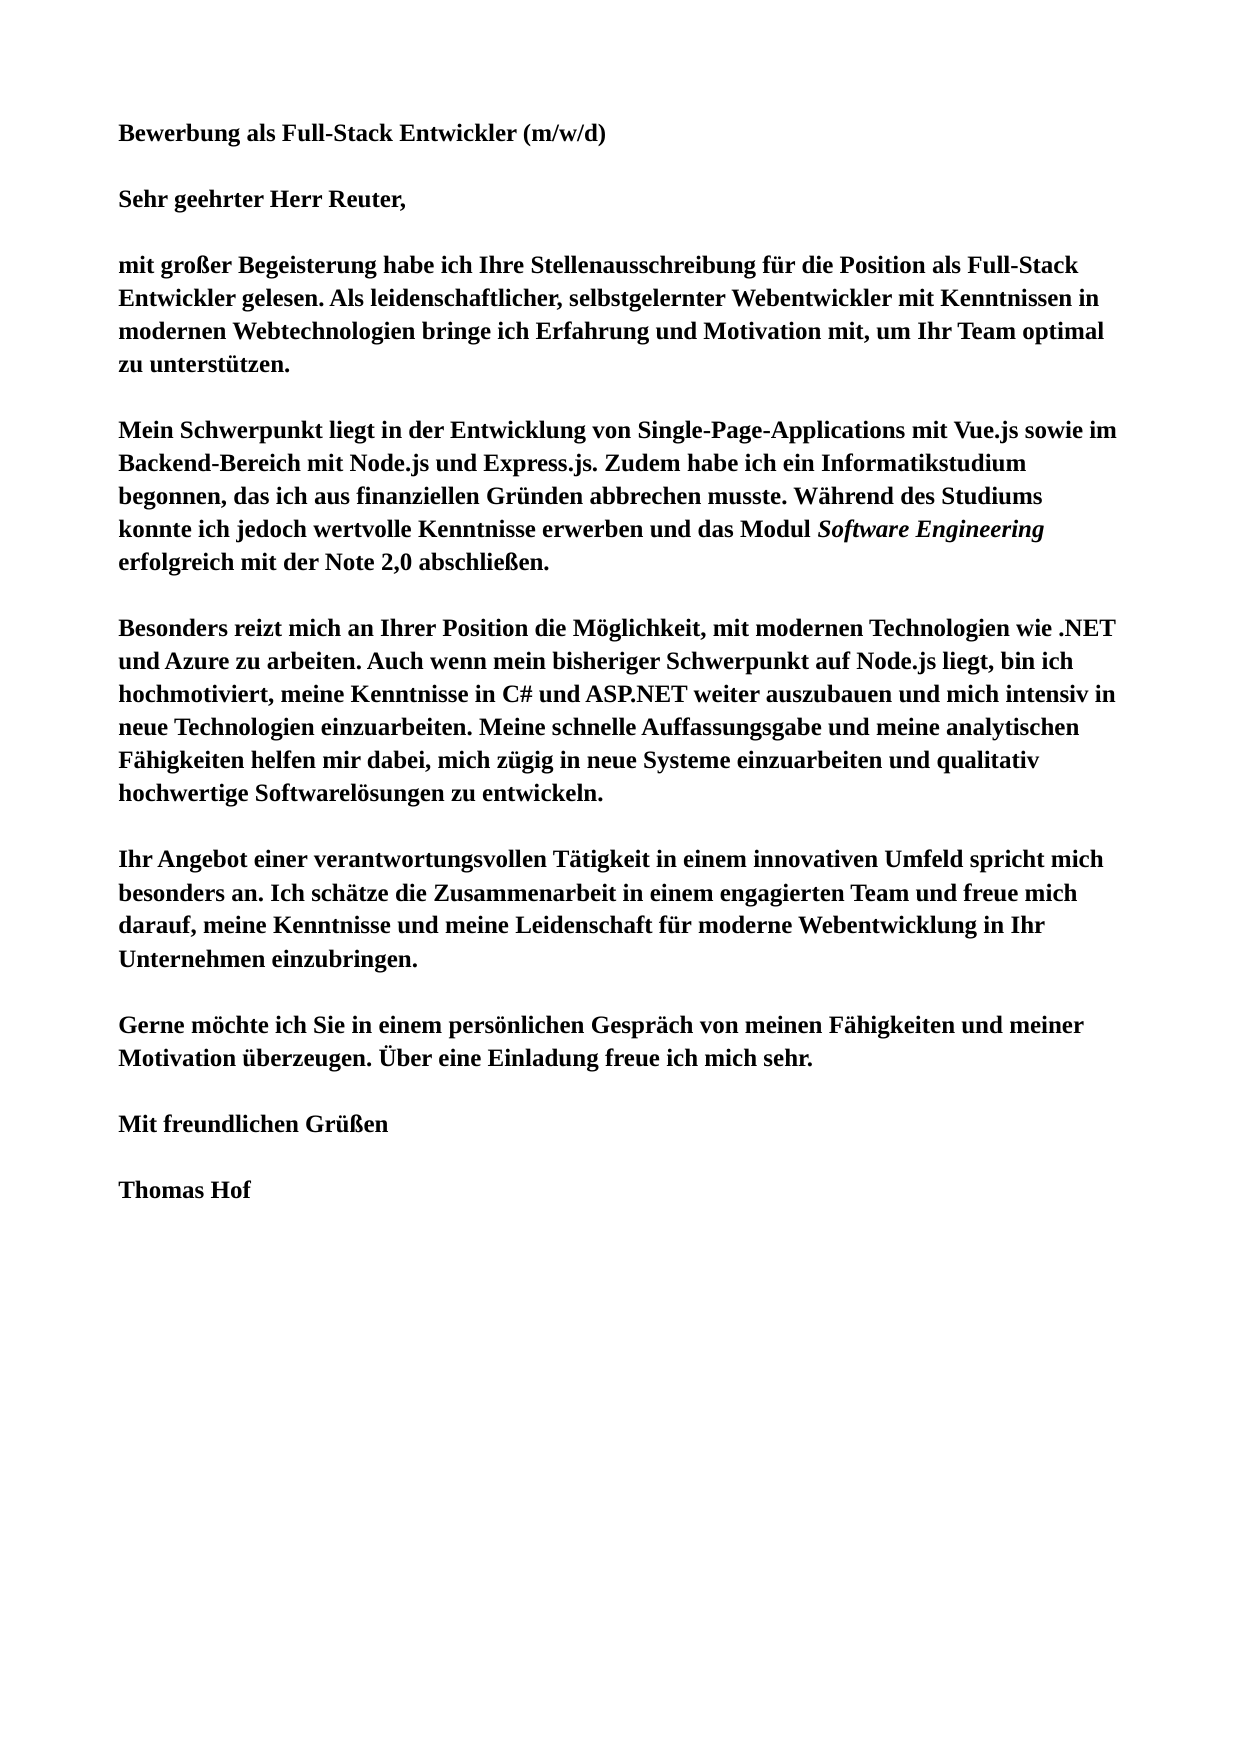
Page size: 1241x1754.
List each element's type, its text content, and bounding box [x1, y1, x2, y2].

text Bewerbung als Full-Stack Entwickler (m/w/d) Sehr geehrter Herr Reuter, mit großer Begeisterung habe ich Ihre Stellenausschreibung für die Position als Full-Stack Entwickler gelesen. Als leidenschaftlicher, selbstgelernter Webentwickler mit Kenntnissen in modernen Webtechnologien bringe ich Erfahrung und Motivation mit, um Ihr Team optimal zu unterstützen. Mein Schwerpunkt liegt in der Entwicklung von Single-Page-Applications mit Vue.js sowie im Backend-Bereich mit Node.js und Express.js. Zudem habe ich ein Informatikstudium begonnen, das ich aus finanziellen Gründen abbrechen musste. Während des Studiums konnte ich jedoch wertvolle Kenntnisse erwerben und das Modul Software Engineering erfolgreich mit der Note 2,0 abschließen. Besonders reizt mich an Ihrer Position die Möglichkeit, mit modernen Technologien wie .NET und Azure zu arbeiten. Auch wenn mein bisheriger Schwerpunkt auf Node.js liegt, bin ich hochmotiviert, meine Kenntnisse in C# und ASP.NET weiter auszubauen und mich intensiv in neue Technologien einzuarbeiten. Meine schnelle Auffassungsgabe und meine analytischen Fähigkeiten helfen mir dabei, mich zügig in neue Systeme einzuarbeiten und qualitativ hochwertige Softwarelösungen zu entwickeln. Ihr Angebot einer verantwortungsvollen Tätigkeit in einem innovativen Umfeld spricht mich besonders an. Ich schätze die Zusammenarbeit in einem engagierten Team und freue mich darauf, meine Kenntnisse und meine Leidenschaft für moderne Webentwicklung in Ihr Unternehmen einzubringen. Gerne möchte ich Sie in einem persönlichen Gespräch von meinen Fähigkeiten und meiner Motivation überzeugen. Über eine Einladung freue ich mich sehr. Mit freundlichen Grüßen Thomas Hof [118, 118, 1122, 1203]
